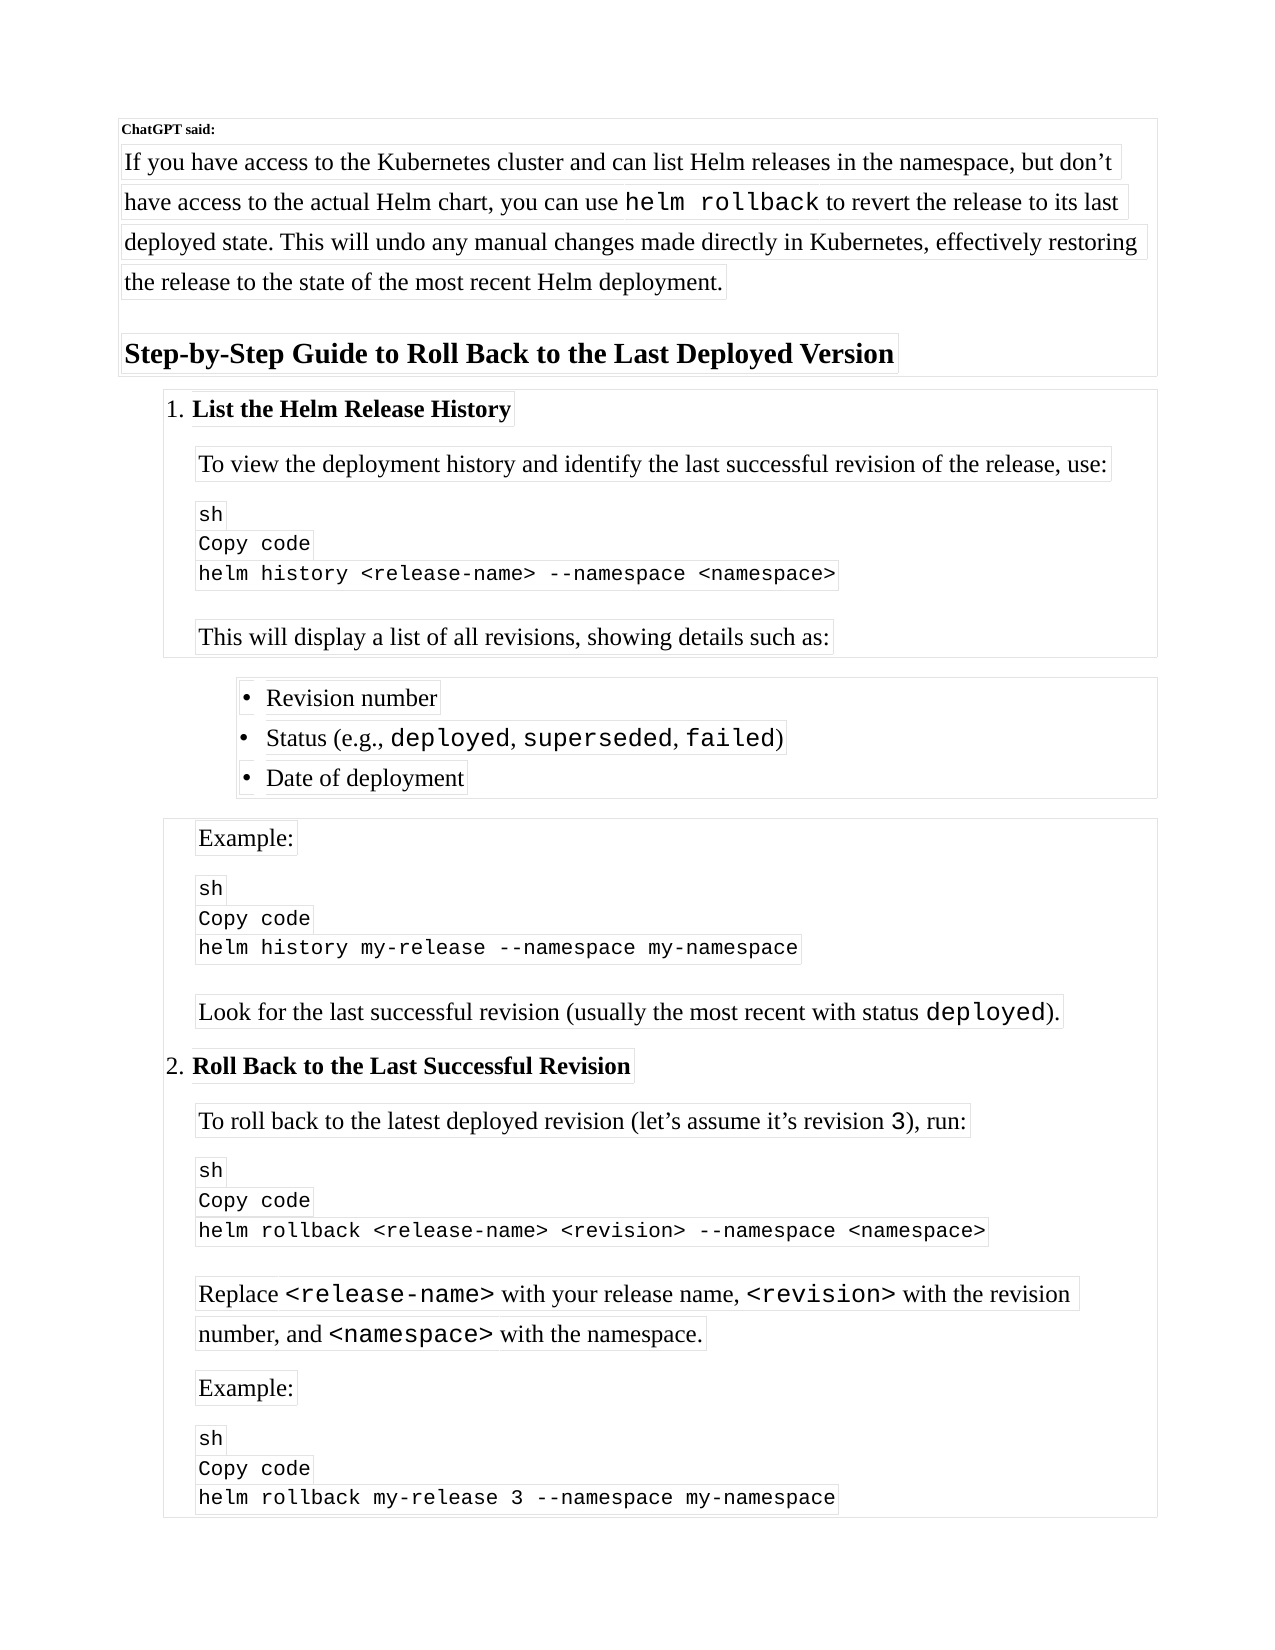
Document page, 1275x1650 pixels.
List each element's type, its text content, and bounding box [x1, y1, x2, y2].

list helm rollback <release-name> <revision> --namespace <namespace> [314, 1214, 1157, 1246]
list Example: [164, 1367, 1157, 1405]
list sh [164, 498, 1157, 527]
list sh [164, 1154, 1157, 1184]
list helm history my-release --namespace my-namespace [164, 931, 195, 964]
list List the Helm Release History [164, 390, 1157, 426]
list Copy code [164, 527, 195, 557]
list sh [164, 1422, 1157, 1452]
list Copy code [196, 1188, 313, 1214]
list helm history my-release --namespace my-namespace [314, 931, 1157, 964]
list Copy code [164, 902, 195, 931]
list Copy code [196, 906, 313, 931]
list To roll back to the latest deployed revision (let’s assume it’s revision 3), run: [164, 1100, 1157, 1137]
list Copy code [227, 527, 1157, 557]
list Example: [164, 819, 1157, 855]
list helm history <release-name> --namespace <namespace> [314, 557, 1157, 590]
subtitle ChatGPT said: [119, 119, 1157, 138]
list helm history my-release --namespace my-namespace [196, 935, 801, 964]
text If you have access to the Kubernetes cluster and can list Helm releases in the namespace, but don’t have access to the actual Helm chart, you can use helm rollback to revert the release to its last deployed state. This will undo any manual changes made directly in Kubernetes, effectively restoring the release to the state of the most recent Helm deployment. [119, 141, 1157, 299]
list helm rollback <release-name> <revision> --namespace <namespace> [196, 1218, 988, 1246]
list Copy code [196, 531, 313, 557]
list Copy code [164, 1452, 195, 1481]
list To view the deployment history and identify the last successful revision of the release, use: [164, 443, 1157, 481]
subtitle Step-by-Step Guide to Roll Back to the Last Deployed Version [119, 330, 1157, 376]
list Revision number [237, 678, 1157, 714]
list Copy code [227, 902, 1157, 931]
list helm history <release-name> --namespace <namespace> [196, 561, 838, 590]
list This will display a list of all revisions, showing details such as: [164, 616, 1157, 657]
list Status (e.g., deployed, superseded, failed) [237, 717, 1157, 754]
list Look for the last successful revision (usually the most recent with status deployed). [164, 991, 1157, 1028]
list Copy code [227, 1184, 1157, 1214]
list helm rollback my-release 3 --namespace my-namespace [164, 1481, 1157, 1517]
list Date of deployment [237, 757, 1157, 798]
list Copy code [164, 1184, 195, 1214]
list Copy code [196, 1456, 313, 1481]
list Roll Back to the Last Successful Revision [164, 1045, 1157, 1083]
list helm history <release-name> --namespace <namespace> [164, 557, 195, 590]
list Replace <release-name> with your release name, <revision> with the revision number, and <namespace> with the namespace. [164, 1273, 1157, 1351]
list Copy code [227, 1452, 1157, 1481]
list sh [164, 872, 1157, 902]
